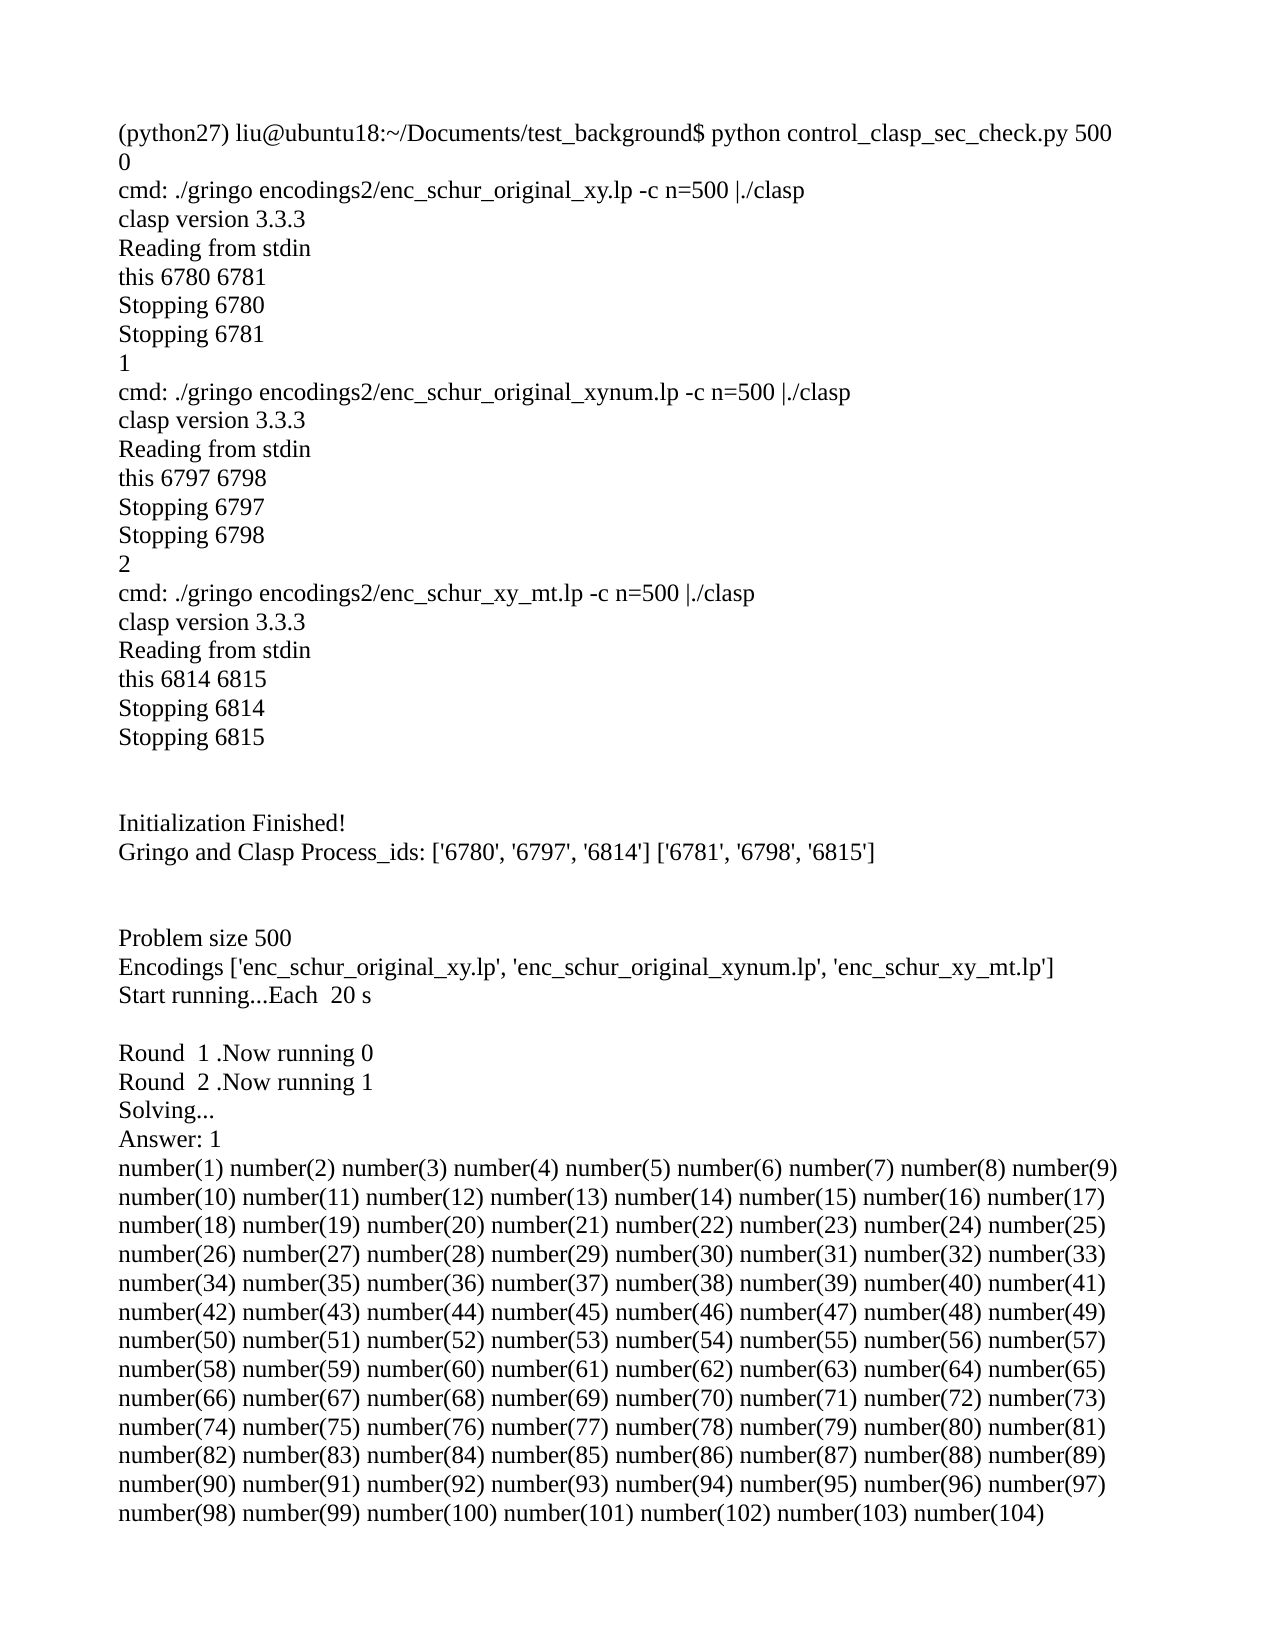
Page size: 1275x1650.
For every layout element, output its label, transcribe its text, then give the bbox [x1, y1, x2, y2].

text this 6814 6815 [118, 664, 1157, 693]
text Solving... [118, 1096, 1157, 1124]
text Stopping 6814 [118, 693, 1157, 722]
text Start running...Each 20 s [118, 981, 1157, 1009]
text this 6797 6798 [118, 463, 1157, 492]
text Problem size 500 [118, 923, 1157, 952]
text clasp version 3.3.3 [118, 607, 1157, 636]
text Reading from stdin [118, 636, 1157, 664]
text Round 1 .Now running 0 [118, 1038, 1157, 1067]
text Initialization Finished! [118, 808, 1157, 837]
text 0 [118, 147, 1157, 176]
text this 6780 6781 [118, 262, 1157, 291]
text Encodings ['enc_schur_original_xy.lp', 'enc_schur_original_xynum.lp', 'enc_schur_xy_mt.lp'] [118, 952, 1157, 981]
text number(1) number(2) number(3) number(4) number(5) number(6) number(7) number(8) number(9) number(10) number(11) number(12) number(13) number(14) number(15) number(16) number(17) number(18) number(19) number(20) number(21) number(22) number(23) number(24) number(25) number(26) number(27) number(28) number(29) number(30) number(31) number(32) number(33) number(34) number(35) number(36) number(37) number(38) number(39) number(40) number(41) number(42) number(43) number(44) number(45) number(46) number(47) number(48) number(49) number(50) number(51) number(52) number(53) number(54) number(55) number(56) number(57) number(58) number(59) number(60) number(61) number(62) number(63) number(64) number(65) number(66) number(67) number(68) number(69) number(70) number(71) number(72) number(73) number(74) number(75) number(76) number(77) number(78) number(79) number(80) number(81) number(82) number(83) number(84) number(85) number(86) number(87) number(88) number(89) number(90) number(91) number(92) number(93) number(94) number(95) number(96) number(97) number(98) number(99) number(100) number(101) number(102) number(103) number(104) [118, 1153, 1157, 1527]
text clasp version 3.3.3 [118, 406, 1157, 434]
text Stopping 6781 [118, 319, 1157, 348]
text 1 [118, 348, 1157, 377]
text 2 [118, 549, 1157, 578]
text Stopping 6797 [118, 492, 1157, 521]
text Reading from stdin [118, 434, 1157, 463]
text clasp version 3.3.3 [118, 204, 1157, 233]
text Reading from stdin [118, 233, 1157, 262]
text Stopping 6815 [118, 722, 1157, 751]
text (python27) liu@ubuntu18:~/Documents/test_background$ python control_clasp_sec_check.py 500 [118, 118, 1157, 147]
text cmd: ./gringo encodings2/enc_schur_original_xy.lp -c n=500 |./clasp [118, 176, 1157, 204]
text cmd: ./gringo encodings2/enc_schur_original_xynum.lp -c n=500 |./clasp [118, 377, 1157, 406]
text cmd: ./gringo encodings2/enc_schur_xy_mt.lp -c n=500 |./clasp [118, 578, 1157, 607]
text Stopping 6780 [118, 291, 1157, 319]
text Gringo and Clasp Process_ids: ['6780', '6797', '6814'] ['6781', '6798', '6815'] [118, 837, 1157, 866]
text Answer: 1 [118, 1124, 1157, 1153]
text Round 2 .Now running 1 [118, 1067, 1157, 1096]
text Stopping 6798 [118, 521, 1157, 549]
